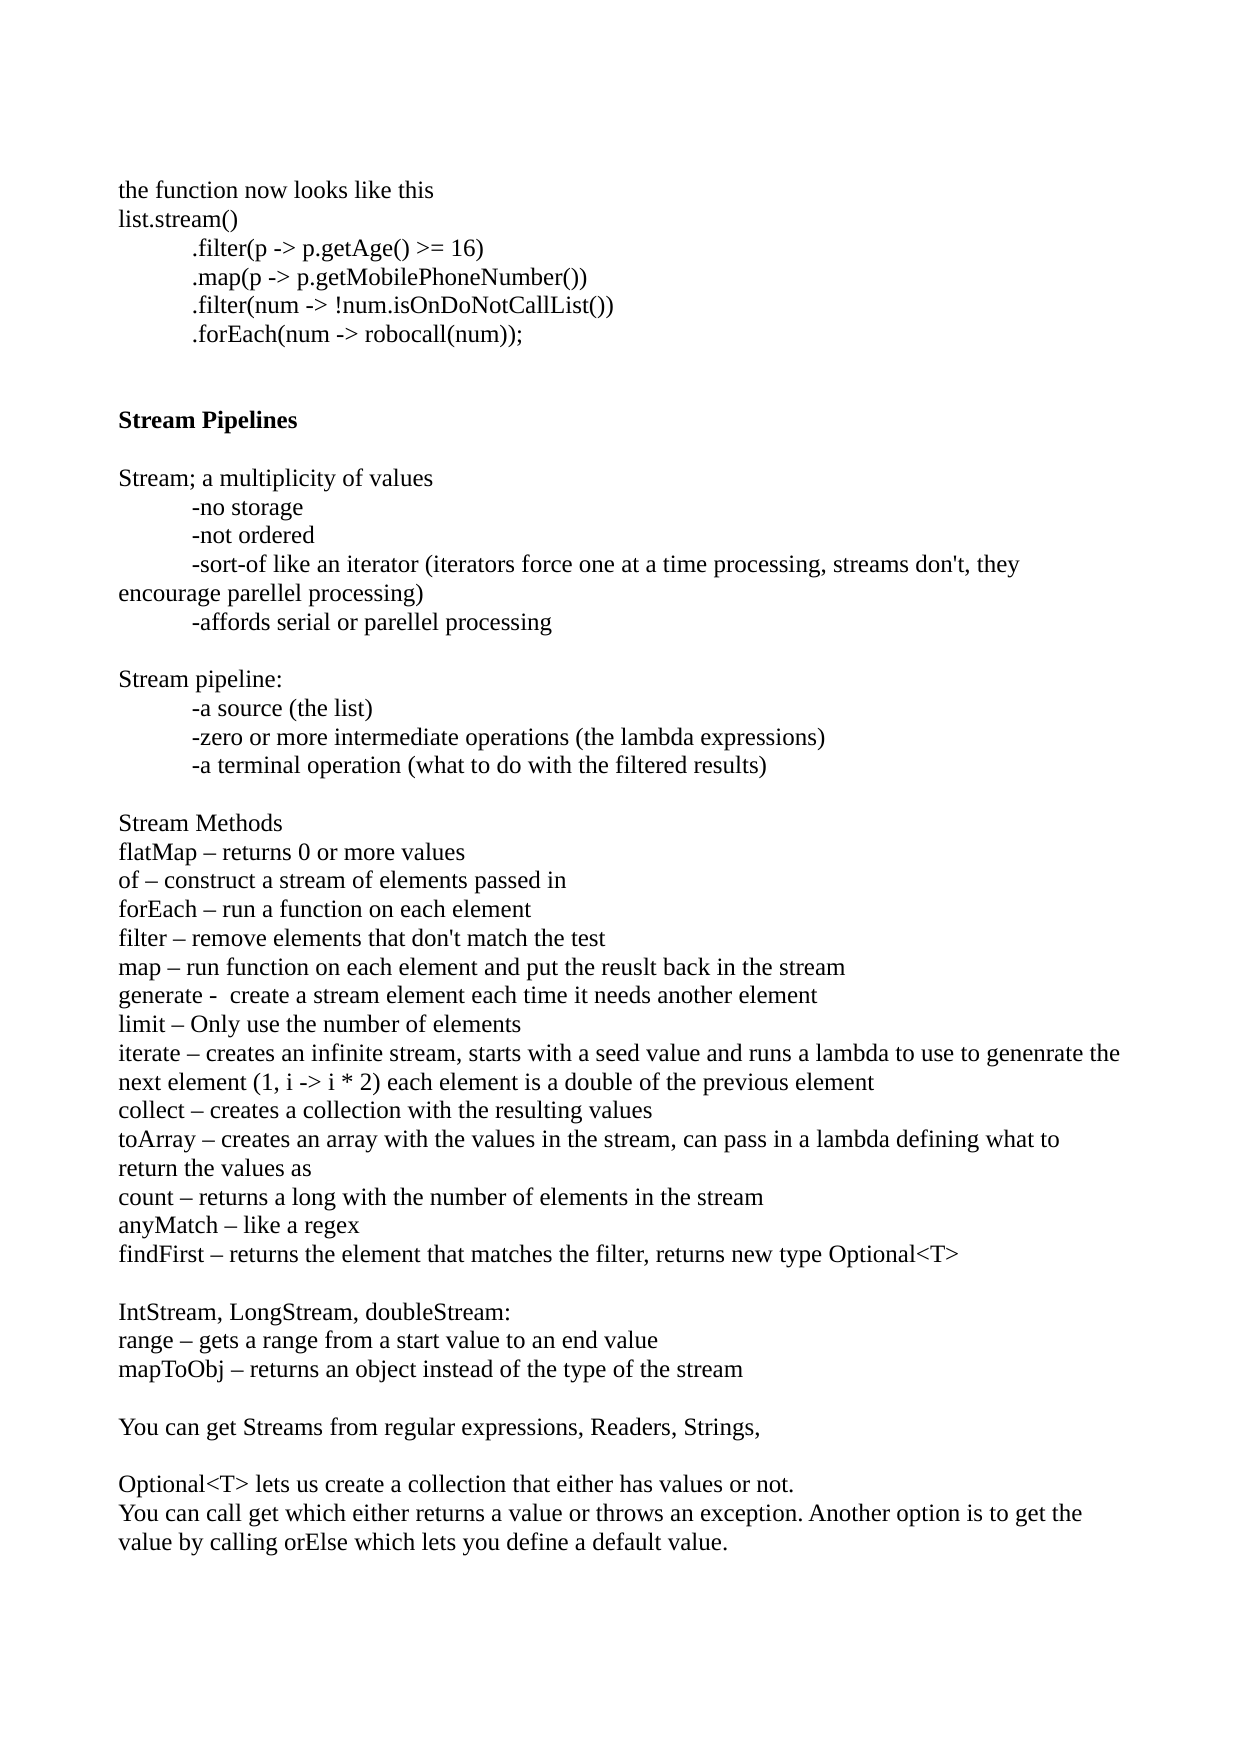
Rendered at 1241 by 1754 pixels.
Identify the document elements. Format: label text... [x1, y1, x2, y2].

text limit – Only use the number of elements [118, 1009, 1122, 1038]
text map – run function on each element and put the reuslt back in the stream [118, 952, 1122, 981]
text generate - create a stream element each time it needs another element [118, 981, 1122, 1009]
text filter – remove elements that don't match the test [118, 923, 1122, 952]
text -sort-of like an iterator (iterators force one at a time processing, streams don't, they encourage parellel processing) [118, 549, 1122, 607]
text Stream Pipelines [118, 406, 1122, 434]
text list.stream() [118, 204, 1122, 233]
text Stream Methods [118, 808, 1122, 837]
text Stream pipeline: [118, 664, 1122, 693]
text forEach – run a function on each element [118, 894, 1122, 923]
text anyMatch – like a regex [118, 1211, 1122, 1239]
text .filter(num -> !num.isOnDoNotCallList()) [118, 291, 1122, 319]
text IntStream, LongStream, doubleStream: [118, 1297, 1122, 1326]
text -not ordered [118, 521, 1122, 549]
text .forEach(num -> robocall(num)); [118, 319, 1122, 348]
text .filter(p -> p.getAge() >= 16) [118, 233, 1122, 262]
text count – returns a long with the number of elements in the stream [118, 1182, 1122, 1211]
text -zero or more intermediate operations (the lambda expressions) [118, 722, 1122, 751]
text -affords serial or parellel processing [118, 607, 1122, 636]
text .map(p -> p.getMobilePhoneNumber()) [118, 262, 1122, 291]
text findFirst – returns the element that matches the filter, returns new type Optional<T> [118, 1239, 1122, 1268]
text Stream; a multiplicity of values [118, 463, 1122, 492]
text toArray – creates an array with the values in the stream, can pass in a lambda defining what to return the values as [118, 1124, 1122, 1182]
text mapToObj – returns an object instead of the type of the stream [118, 1354, 1122, 1383]
text of – construct a stream of elements passed in [118, 866, 1122, 894]
text You can get Streams from regular expressions, Readers, Strings, [118, 1412, 1122, 1441]
text You can call get which either returns a value or throws an exception. Another option is to get the value by calling orElse which lets you define a default value. [118, 1498, 1122, 1556]
text iterate – creates an infinite stream, starts with a seed value and runs a lambda to use to genenrate the next element (1, i -> i * 2) each element is a double of the previous element [118, 1038, 1122, 1096]
text range – gets a range from a start value to an end value [118, 1326, 1122, 1354]
text -a terminal operation (what to do with the filtered results) [118, 751, 1122, 779]
text collect – creates a collection with the resulting values [118, 1096, 1122, 1124]
text the function now looks like this [118, 176, 1122, 204]
text -no storage [118, 492, 1122, 521]
text flatMap – returns 0 or more values [118, 837, 1122, 866]
text -a source (the list) [118, 693, 1122, 722]
text Optional<T> lets us create a collection that either has values or not. [118, 1469, 1122, 1498]
